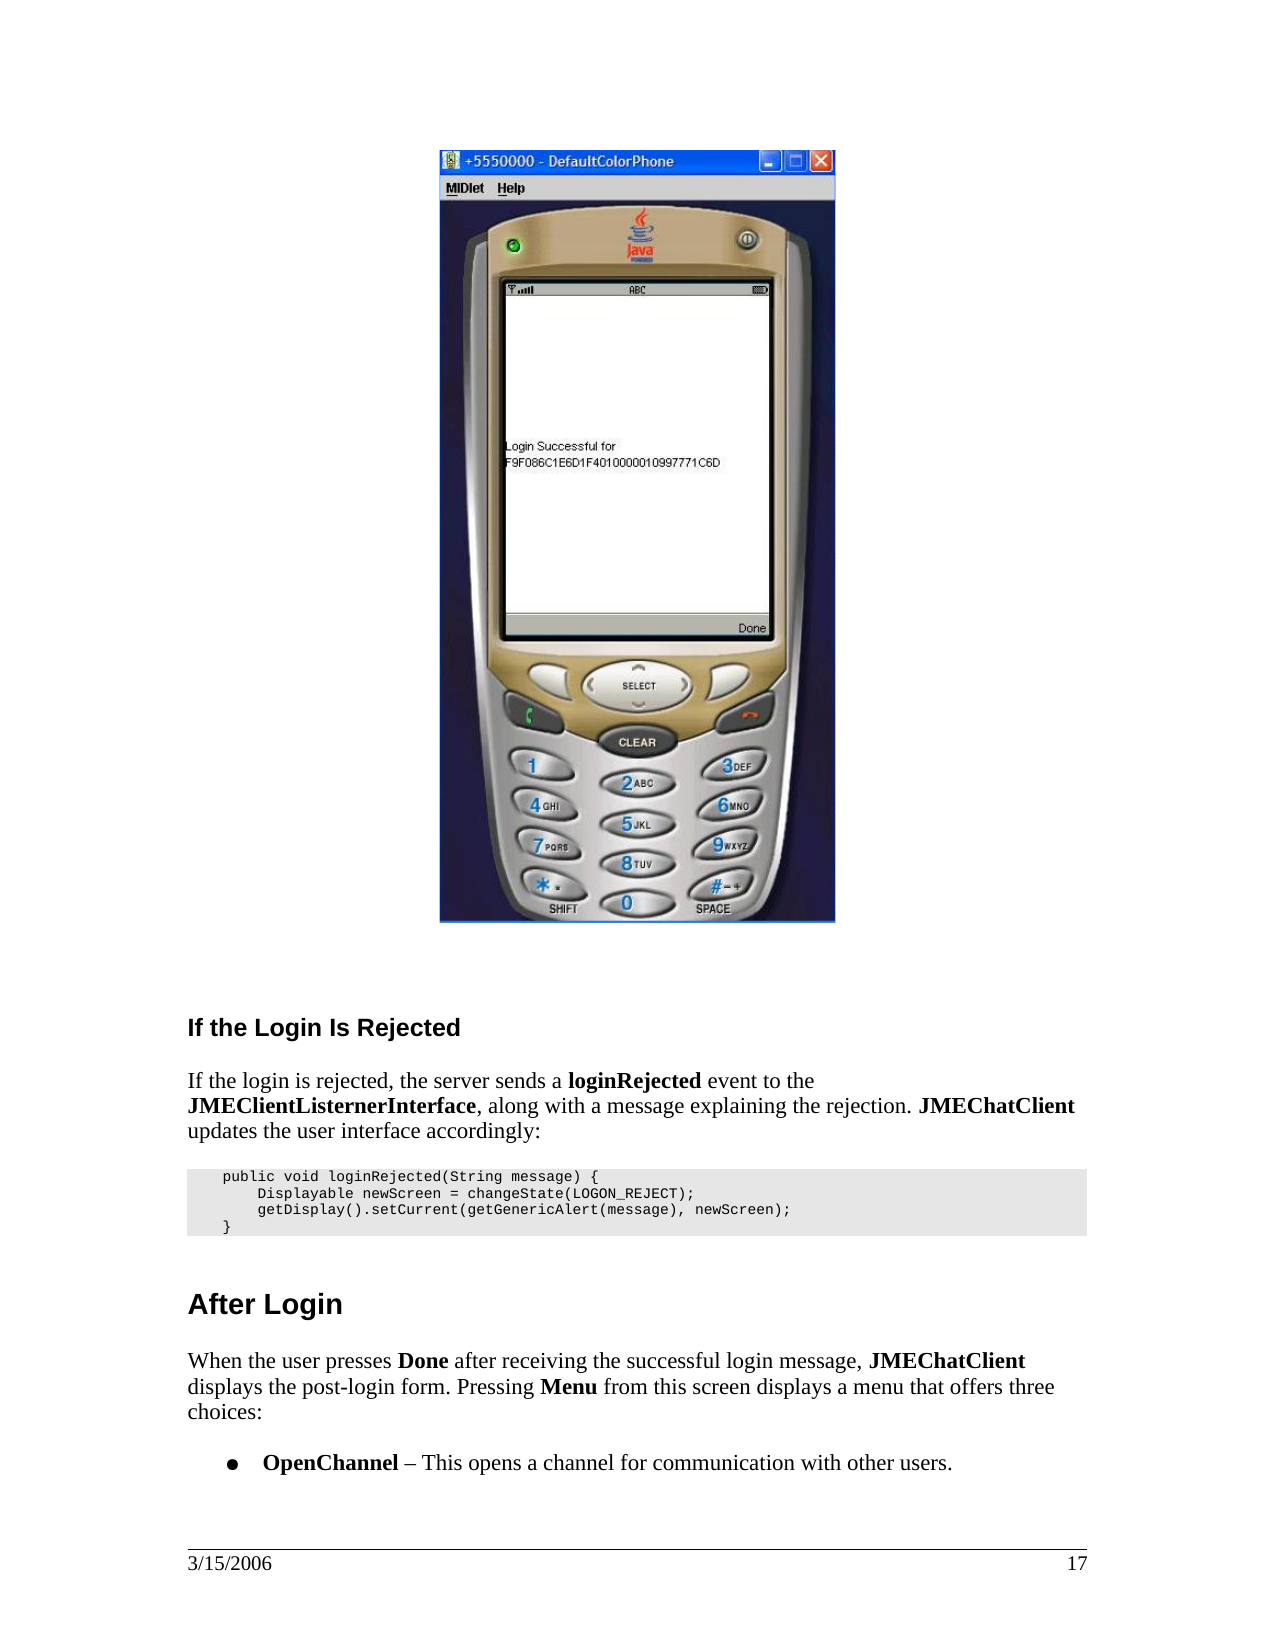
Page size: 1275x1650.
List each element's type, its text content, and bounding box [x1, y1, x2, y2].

text Displayable newScreen = changeState(LOGON_REJECT); [187, 1186, 1087, 1203]
list OpenChannel – This opens a channel for communication with other users. [225, 1449, 1087, 1475]
subtitle If the Login Is Rejected [187, 1013, 1087, 1043]
text } [187, 1219, 1087, 1236]
text getDisplay().setCurrent(getGenericAlert(message), newScreen); [187, 1203, 1087, 1219]
subtitle After Login [187, 1277, 1087, 1323]
picture [439, 150, 836, 923]
text When the user presses Done after receiving the successful login message, JMEChatClient displays the post-login form. Pressing Menu from this screen displays a menu that offers three choices: [187, 1348, 1087, 1424]
text If the login is rejected, the server sends a loginRejected event to the JMEClientListernerInterface, along with a message explaining the rejection. JMEChatClient updates the user interface accordingly: [187, 1068, 1087, 1144]
text public void loginRejected(String message) { [187, 1169, 1087, 1186]
